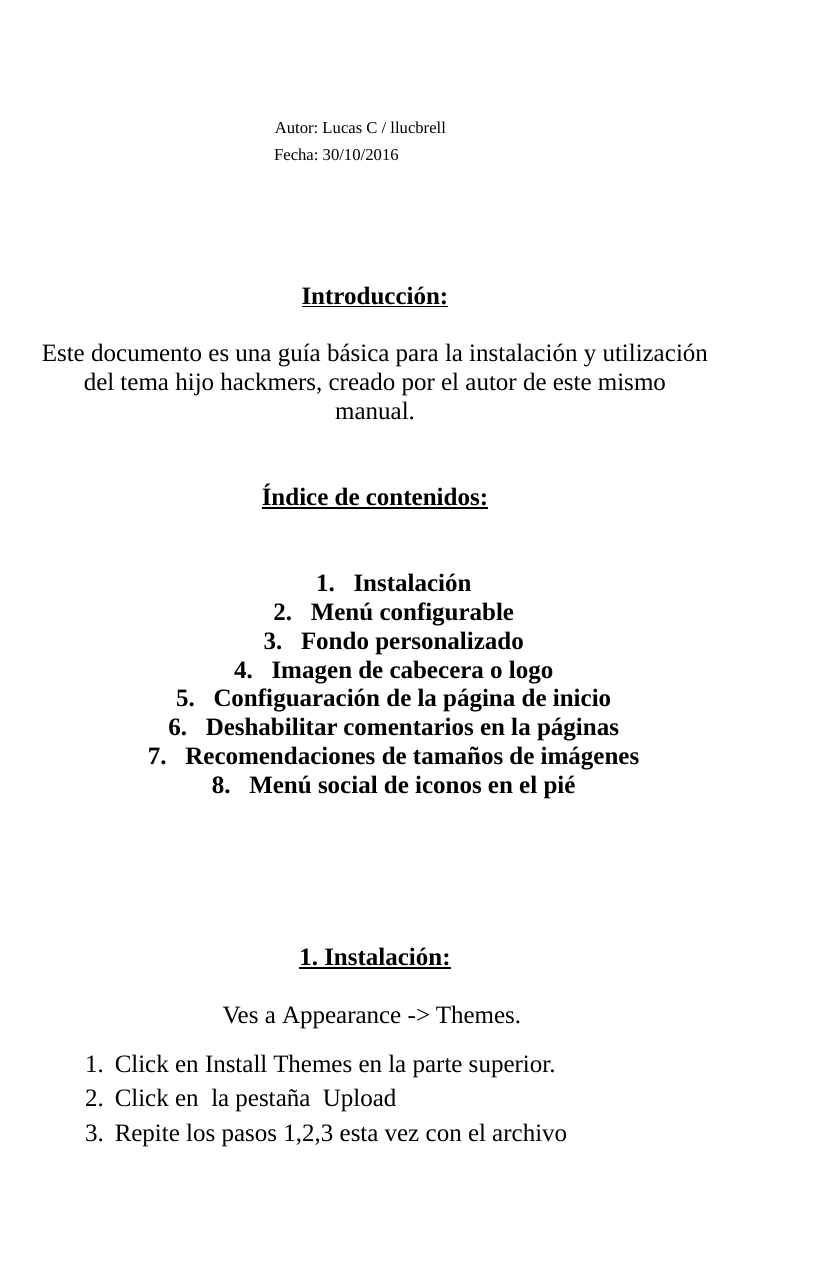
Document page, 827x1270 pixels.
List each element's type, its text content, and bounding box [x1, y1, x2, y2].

text Ves a Appearance -> Themes. [41, 1000, 709, 1028]
list Menú social de iconos en el pié [78, 770, 709, 798]
list Instalación [78, 568, 709, 597]
list Configuaración de la página de inicio [78, 683, 709, 712]
list Menú configurable [78, 597, 709, 626]
list Click en Install Themes en la parte superior. [85, 1049, 709, 1078]
text Este documento es una guía básica para la instalación y utilización del tema hijo hackmers, creado por el autor de este mismo manual. [41, 338, 709, 425]
text Índice de contenidos: [41, 482, 709, 511]
list Deshabilitar comentarios en la páginas [78, 712, 709, 741]
text Introducción: [41, 281, 709, 310]
list Repite los pasos 1,2,3 esta vez con el archivo [85, 1118, 709, 1147]
list Recomendaciones de tamaños de imágenes [78, 741, 709, 770]
text Autor: Lucas C / llucbrell [41, 118, 709, 137]
list Fondo personalizado [78, 626, 709, 655]
list Imagen de cabecera o logo [78, 655, 709, 683]
text 1. Instalación: [41, 942, 709, 971]
list Click en la pestaña Upload [85, 1083, 709, 1112]
text Fecha: 30/10/2016 [41, 137, 709, 166]
